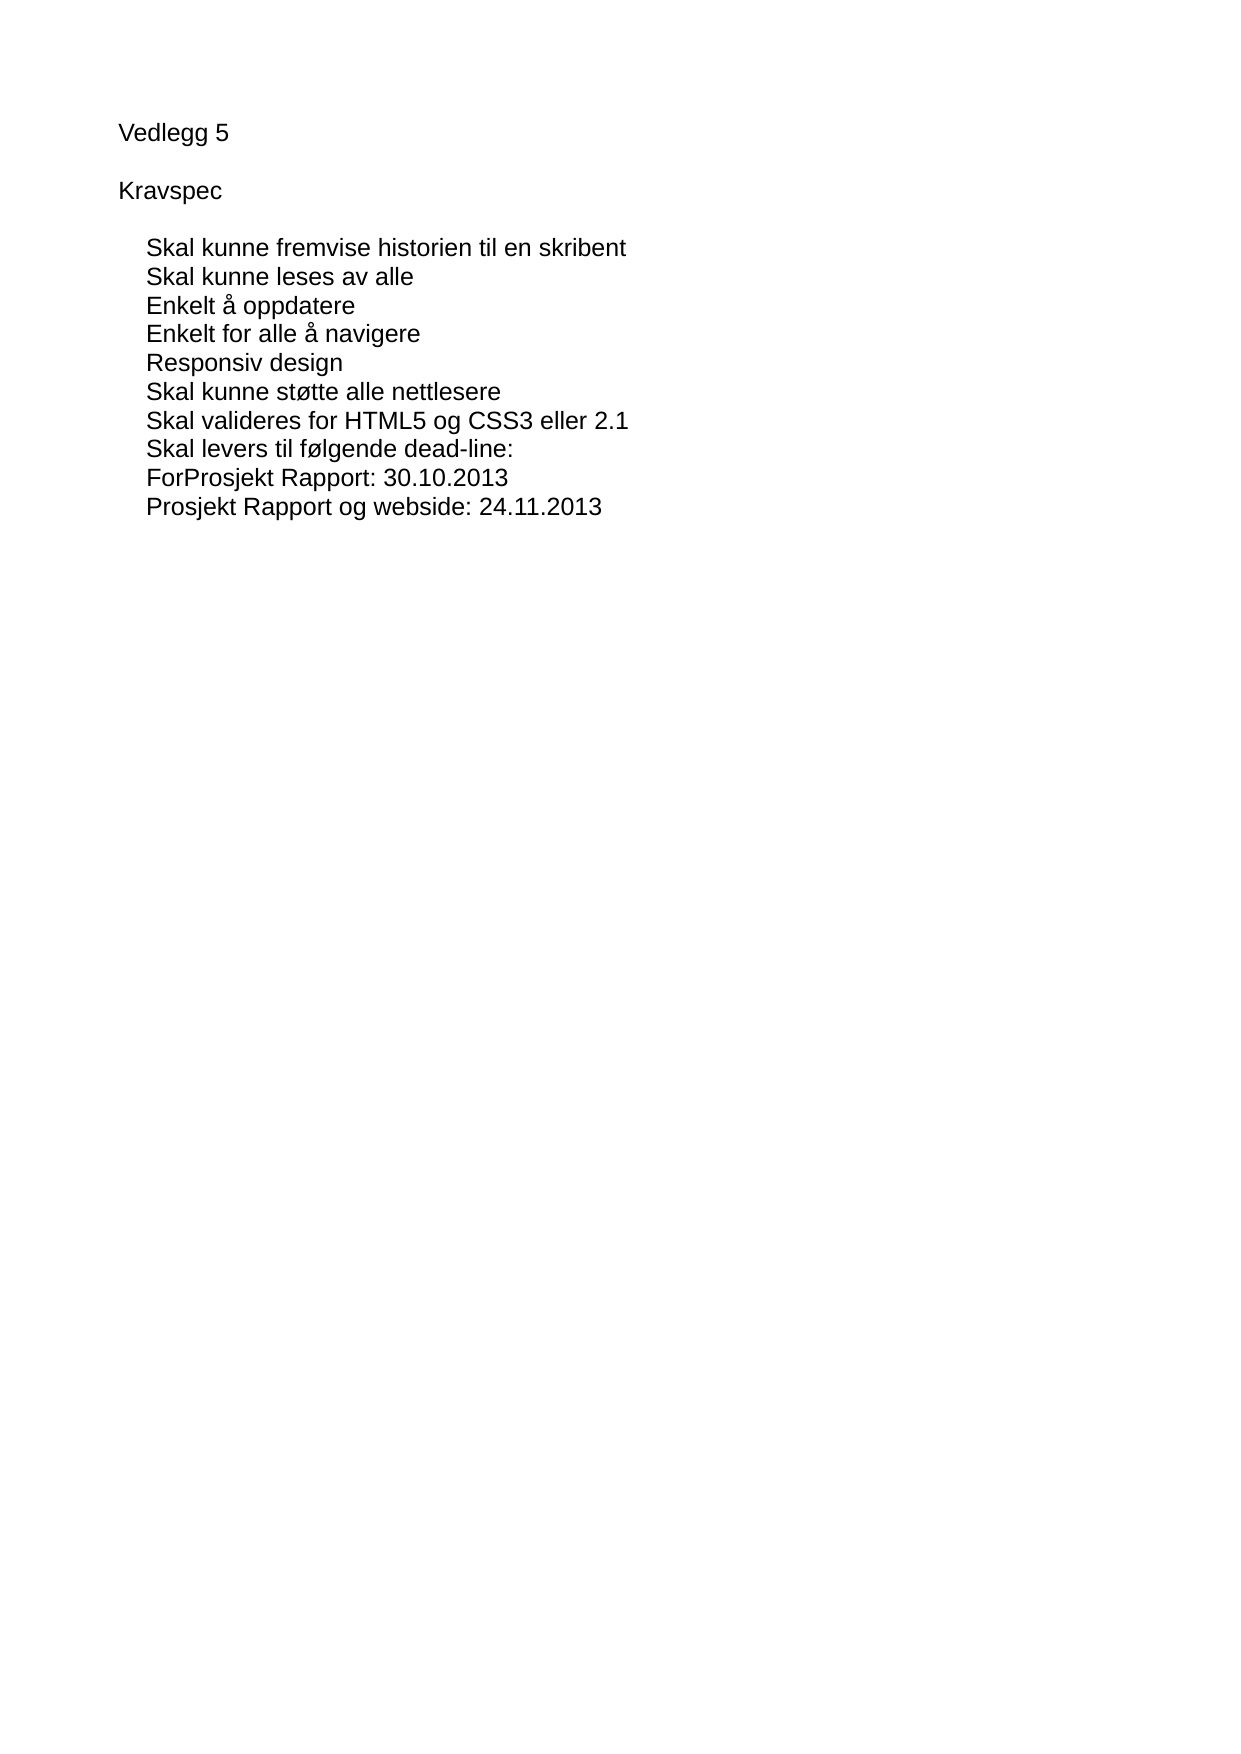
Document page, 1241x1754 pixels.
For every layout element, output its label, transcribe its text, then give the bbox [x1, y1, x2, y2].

text Skal kunne støtte alle nettlesere [118, 377, 1122, 406]
text Skal levers til følgende dead-line: [118, 434, 1122, 463]
text Kravspec [118, 176, 1122, 204]
text Skal valideres for HTML5 og CSS3 eller 2.1 [118, 406, 1122, 434]
text Responsiv design [118, 348, 1122, 377]
text Skal kunne fremvise historien til en skribent [118, 233, 1122, 262]
text Enkelt for alle å navigere [118, 319, 1122, 348]
text ForProsjekt Rapport: 30.10.2013 [118, 463, 1122, 492]
text Prosjekt Rapport og webside: 24.11.2013 [118, 492, 1122, 521]
text Enkelt å oppdatere [118, 291, 1122, 319]
text Skal kunne leses av alle [118, 262, 1122, 291]
text Vedlegg 5 [118, 118, 1122, 147]
